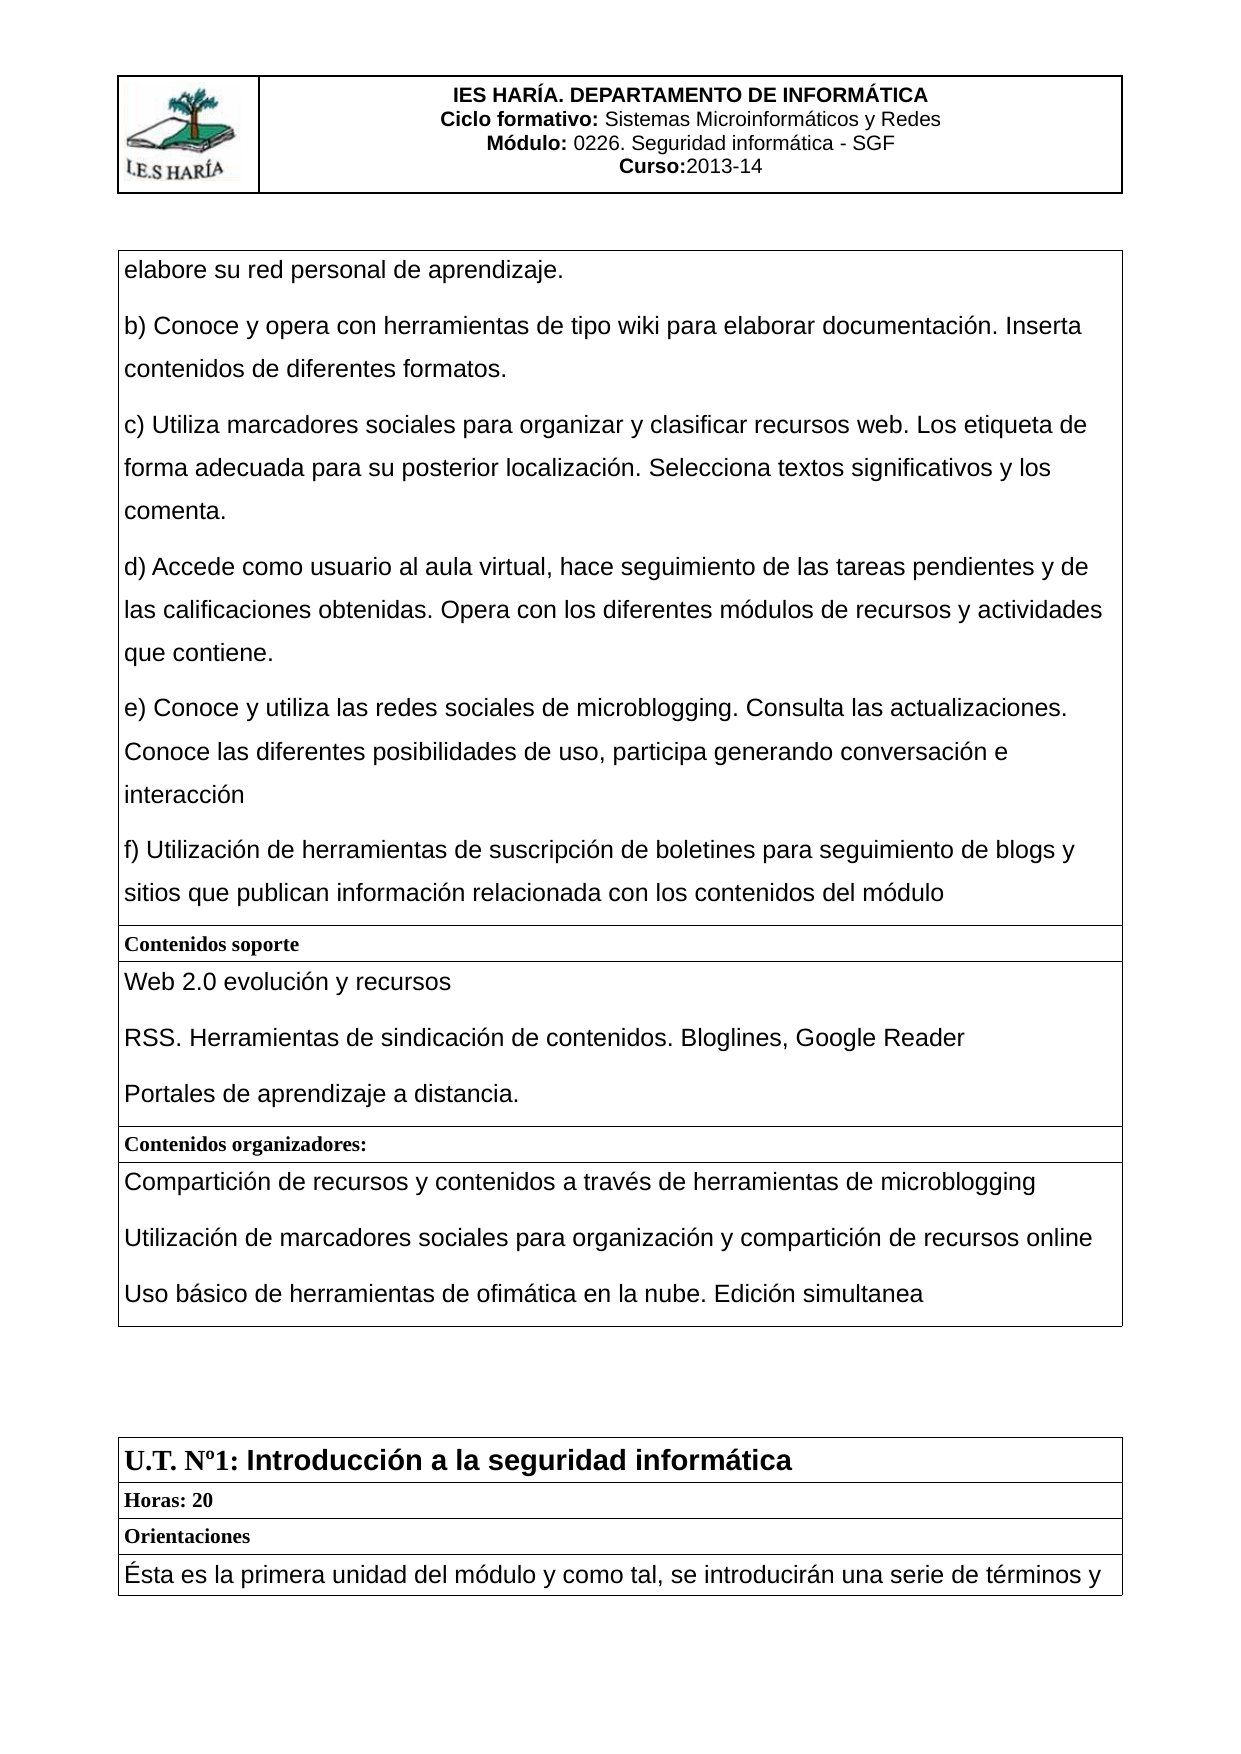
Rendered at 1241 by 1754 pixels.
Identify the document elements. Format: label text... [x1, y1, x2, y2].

table_cell elabore su red personal de aprendizaje. b) Conoce y opera con herramientas de tipo wiki para elaborar documentación. Inserta contenidos de diferentes formatos. c) Utiliza marcadores sociales para organizar y clasificar recursos web. Los etiqueta de forma adecuada para su posterior localización. Selecciona textos significativos y los comenta. d) Accede como usuario al aula virtual, hace seguimiento de las tareas pendientes y de las calificaciones obtenidas. Opera con los diferentes módulos de recursos y actividades que contiene. e) Conoce y utiliza las redes sociales de microblogging. Consulta las actualizaciones. Conoce las diferentes posibilidades de uso, participa generando conversación e interacción f) Utilización de herramientas de suscripción de boletines para seguimiento de blogs y sitios que publican información relacionada con los contenidos del módulo [119, 251, 1122, 925]
table_cell Orientaciones [119, 1519, 1122, 1554]
table_cell Web 2.0 evolución y recursos RSS. Herramientas de sindicación de contenidos. Bloglines, Google Reader Portales de aprendizaje a distancia. [119, 962, 1122, 1126]
table_cell Horas: 20 [119, 1483, 1122, 1518]
picture [123, 82, 241, 181]
table_cell Ésta es la primera unidad del módulo y como tal, se introducirán una serie de términos y [119, 1555, 1122, 1594]
table_cell Contenidos organizadores: [119, 1127, 1122, 1162]
table_header U.T. Nº1: Introducción a la seguridad informática [119, 1438, 1122, 1482]
table_cell Compartición de recursos y contenidos a través de herramientas de microblogging Utilización de marcadores sociales para organización y compartición de recursos online Uso básico de herramientas de ofimática en la nube. Edición simultanea [119, 1163, 1122, 1326]
table_cell Contenidos soporte [119, 926, 1122, 961]
